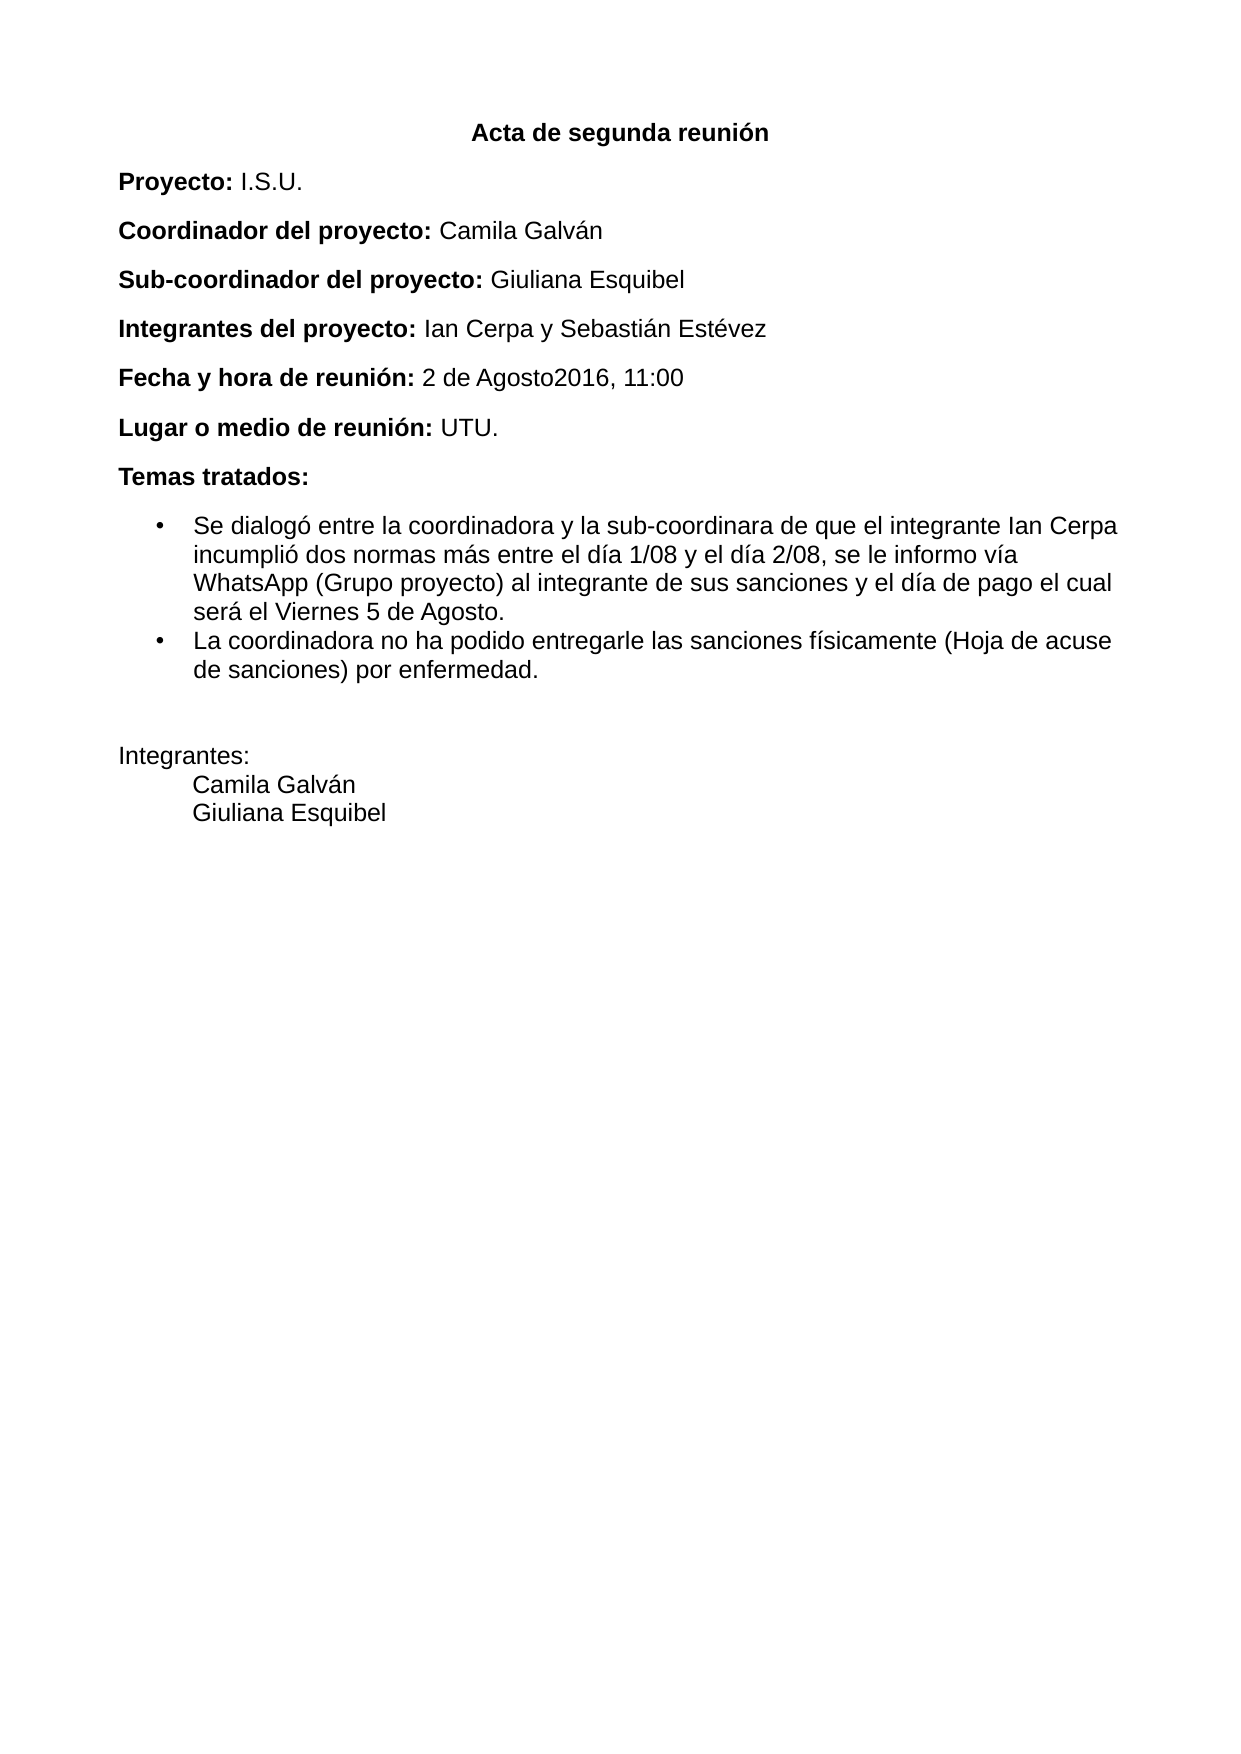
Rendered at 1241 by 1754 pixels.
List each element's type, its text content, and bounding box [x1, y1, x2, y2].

text Lugar o medio de reunión: UTU. [118, 413, 1122, 441]
text Proyecto: I.S.U. [118, 167, 1122, 196]
text Sub-coordinador del proyecto: Giuliana Esquibel [118, 265, 1122, 294]
text Temas tratados: [118, 462, 1122, 490]
text Acta de segunda reunión [118, 118, 1122, 147]
list La coordinadora no ha podido entregarle las sanciones físicamente (Hoja de acuse de sanciones) por enfermedad. [156, 626, 1122, 683]
text Camila Galván [118, 770, 1122, 798]
text Fecha y hora de reunión: 2 de Agosto2016, 11:00 [118, 363, 1122, 392]
text Coordinador del proyecto: Camila Galván [118, 216, 1122, 245]
text Integrantes del proyecto: Ian Cerpa y Sebastián Estévez [118, 314, 1122, 343]
list Se dialogó entre la coordinadora y la sub-coordinara de que el integrante Ian Cerpa incumplió dos normas más entre el día 1/08 y el día 2/08, se le informo vía WhatsApp (Grupo proyecto) al integrante de sus sanciones y el día de pago el cual será el Viernes 5 de Agosto. [156, 511, 1122, 626]
text Giuliana Esquibel [118, 798, 1122, 827]
text Integrantes: [118, 741, 1122, 770]
